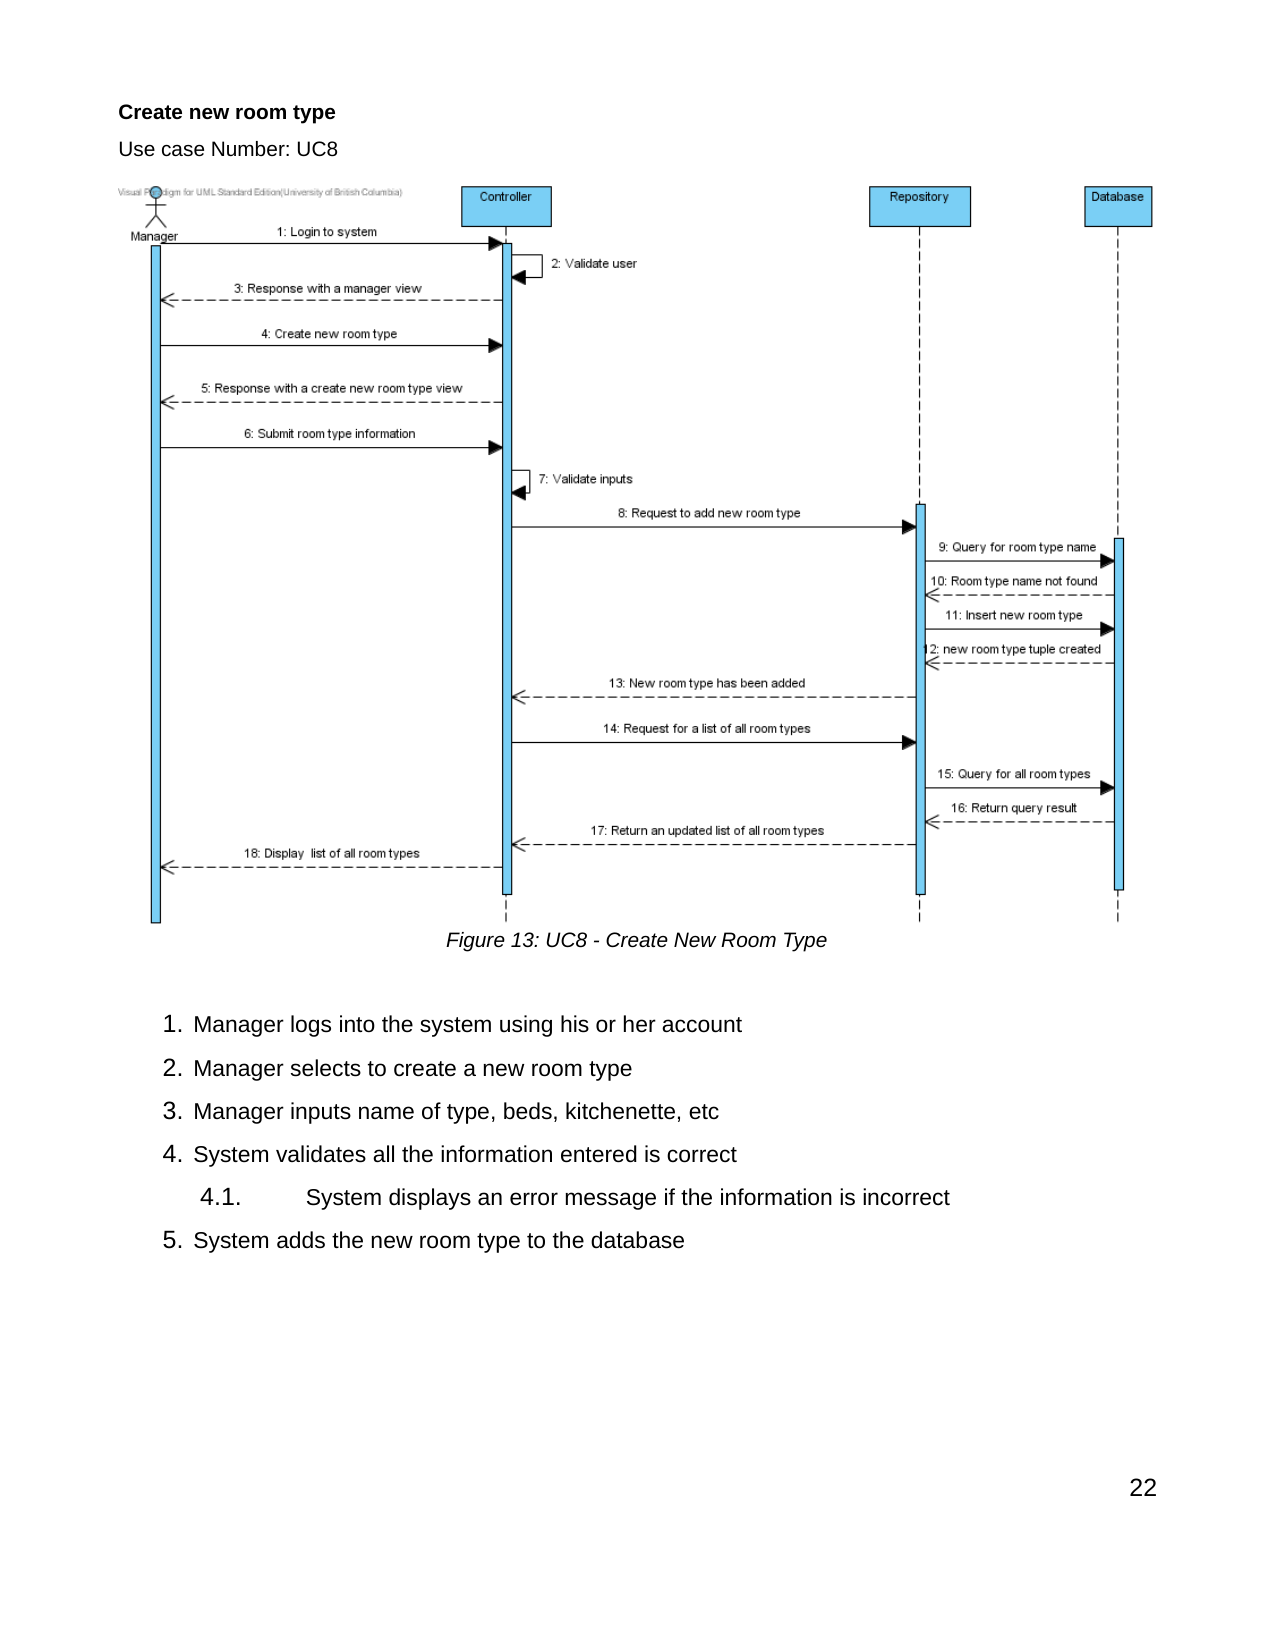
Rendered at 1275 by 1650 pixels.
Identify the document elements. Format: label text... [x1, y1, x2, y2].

text Figure 13: UC8 - Create New Room Type [118, 928, 1157, 952]
text Use case Number: UC8 [118, 136, 1157, 160]
list Manager logs into the system using his or her account [156, 1009, 1157, 1038]
list Manager inputs name of type, beds, kitchenette, etc [156, 1096, 1157, 1124]
list System displays an error message if the information is incorrect [193, 1182, 1157, 1211]
list System adds the new room type to the database [156, 1225, 1157, 1254]
subtitle Create new room type [118, 100, 1157, 124]
picture [118, 185, 1157, 928]
list System validates all the information entered is correct [156, 1139, 1157, 1168]
list Manager selects to create a new room type [156, 1053, 1157, 1081]
